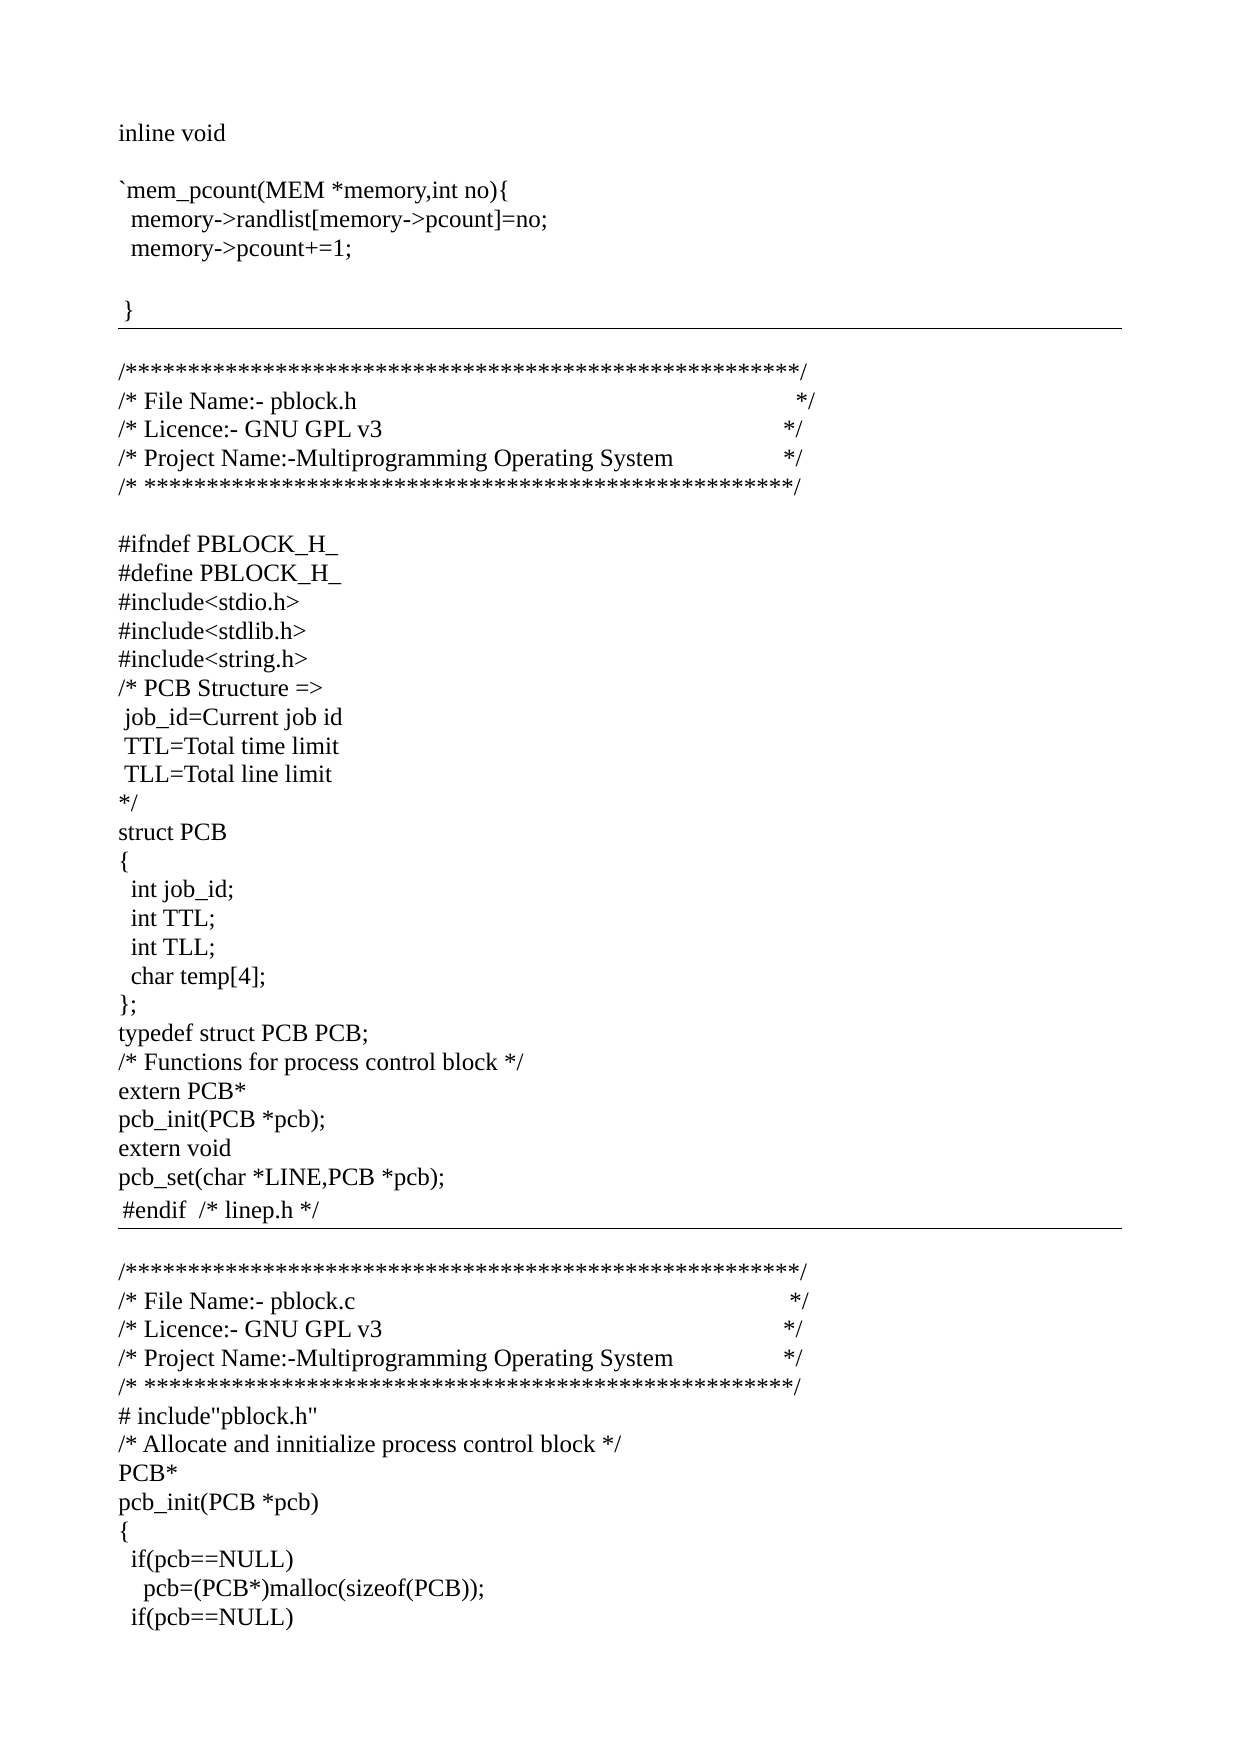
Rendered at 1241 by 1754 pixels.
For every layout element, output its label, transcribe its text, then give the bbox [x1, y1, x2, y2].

text job_id=Current job id [118, 702, 1122, 731]
text int job_id; [118, 874, 1122, 903]
text /* File Name:- pblock.h */ [118, 386, 1122, 414]
text /* ****************************************************/ [118, 472, 1122, 501]
text # include"pblock.h" [118, 1401, 1122, 1429]
text #include<stdlib.h> [118, 616, 1122, 644]
text pcb=(PCB*)malloc(sizeof(PCB)); [118, 1573, 1122, 1602]
text }; [118, 989, 1122, 1018]
text /******************************************************/ [118, 357, 1122, 386]
text pcb_init(PCB *pcb); [118, 1104, 1122, 1133]
text /* File Name:- pblock.c */ [118, 1286, 1122, 1314]
text #ifndef PBLOCK_H_ [118, 529, 1122, 558]
text int TLL; [118, 932, 1122, 961]
text TLL=Total line limit [118, 759, 1122, 788]
text /* Allocate and innitialize process control block */ [118, 1429, 1122, 1458]
text TTL=Total time limit [118, 731, 1122, 759]
text memory->randlist[memory->pcount]=no; [118, 204, 1122, 233]
text */ [118, 788, 1122, 817]
text #endif /* linep.h */ [118, 1191, 1122, 1228]
text { [118, 1516, 1122, 1544]
text #define PBLOCK_H_ [118, 558, 1122, 587]
text #include<string.h> [118, 644, 1122, 673]
text /* Project Name:-Multiprogramming Operating System */ [118, 1343, 1122, 1372]
text /* PCB Structure => [118, 673, 1122, 702]
text } [118, 291, 1122, 328]
text #include<stdio.h> [118, 587, 1122, 616]
text int TTL; [118, 903, 1122, 932]
text pcb_set(char *LINE,PCB *pcb); [118, 1162, 1122, 1191]
text /* Functions for process control block */ [118, 1047, 1122, 1076]
text if(pcb==NULL) [118, 1544, 1122, 1573]
text { [118, 846, 1122, 874]
text inline void [118, 118, 1122, 147]
text if(pcb==NULL) [118, 1602, 1122, 1631]
text char temp[4]; [118, 961, 1122, 989]
text typedef struct PCB PCB; [118, 1018, 1122, 1047]
text extern void [118, 1133, 1122, 1162]
text /******************************************************/ [118, 1257, 1122, 1286]
text `mem_pcount(MEM *memory,int no){ [118, 176, 1122, 204]
text /* Project Name:-Multiprogramming Operating System */ [118, 443, 1122, 472]
text /* Licence:- GNU GPL v3 */ [118, 1314, 1122, 1343]
text /* Licence:- GNU GPL v3 */ [118, 414, 1122, 443]
text PCB* [118, 1458, 1122, 1487]
text pcb_init(PCB *pcb) [118, 1487, 1122, 1516]
text struct PCB [118, 817, 1122, 846]
text memory->pcount+=1; [118, 233, 1122, 262]
text /* ****************************************************/ [118, 1372, 1122, 1401]
text extern PCB* [118, 1076, 1122, 1104]
